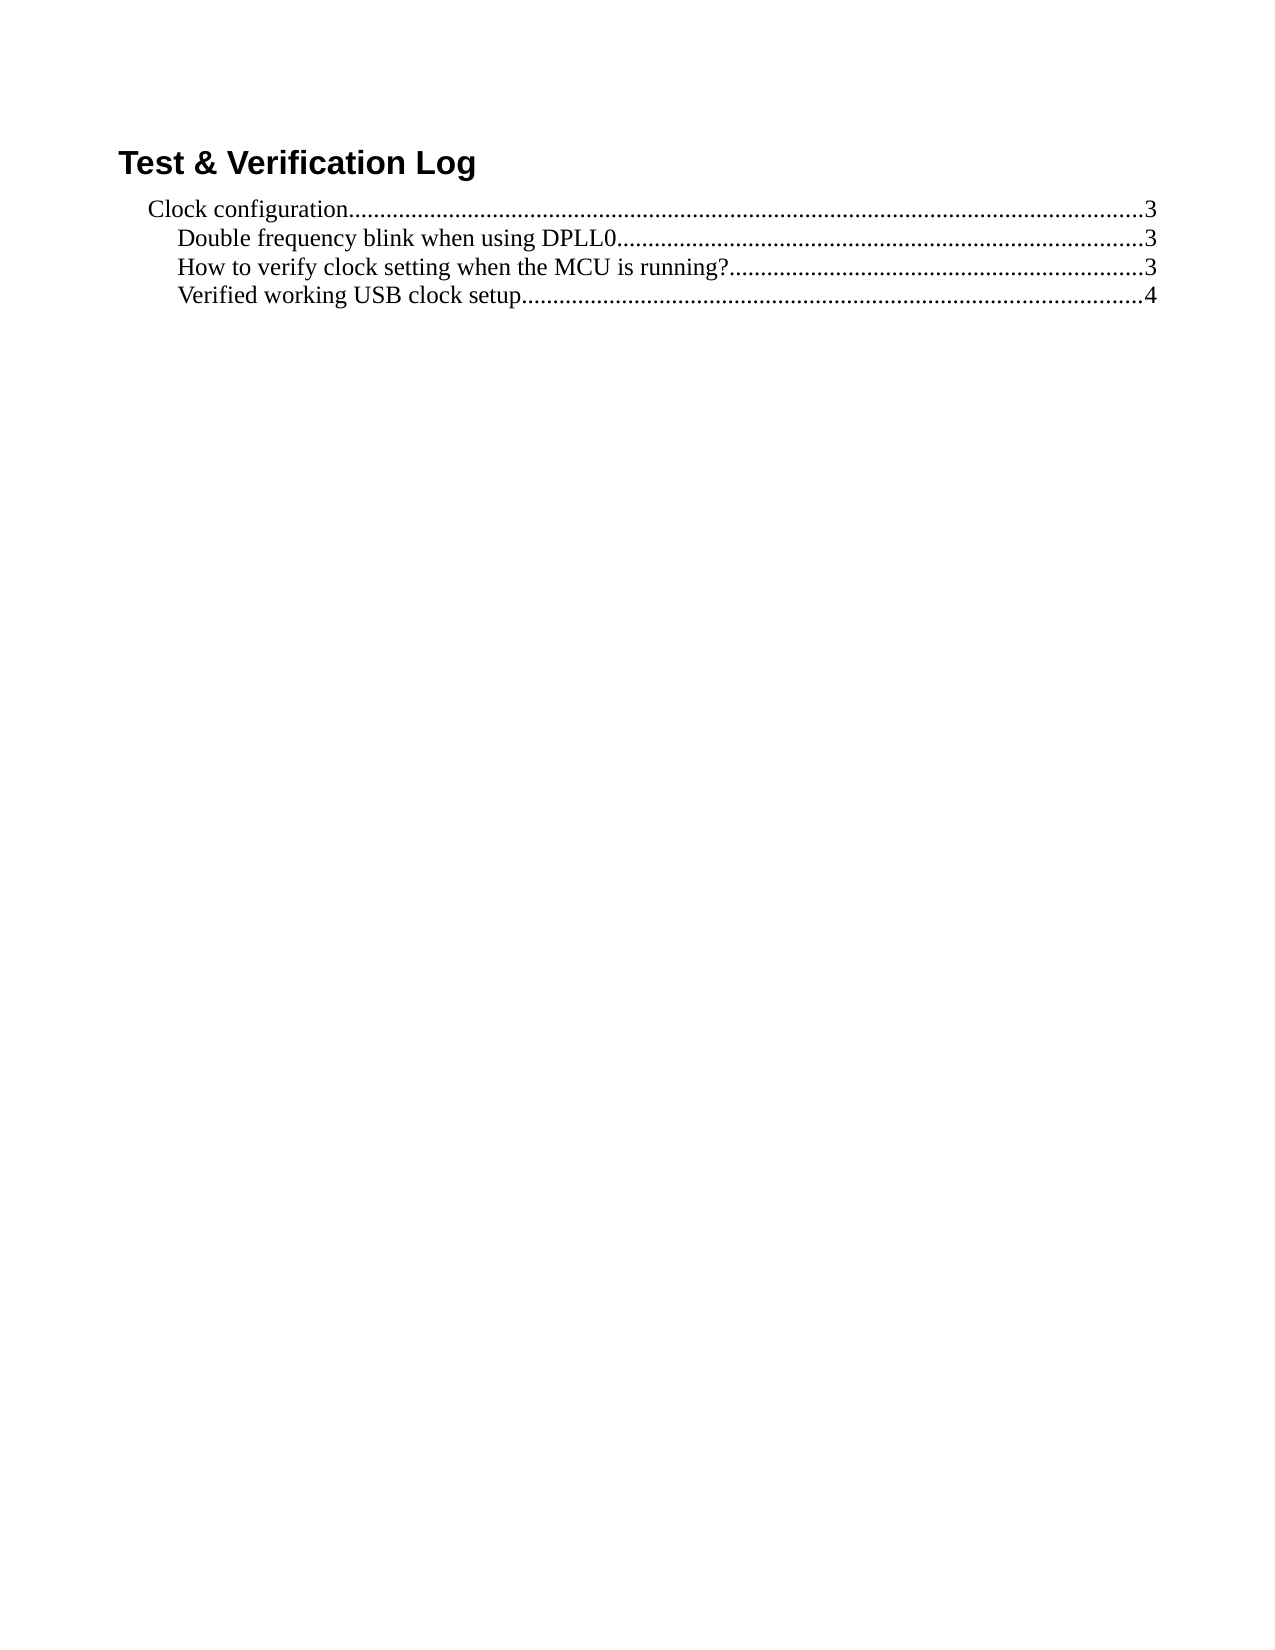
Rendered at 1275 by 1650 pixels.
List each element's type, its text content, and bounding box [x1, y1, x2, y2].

text How to verify clock setting when the MCU is running? 3 [177, 252, 1157, 280]
text Double frequency blink when using DPLL0 3 [177, 223, 1157, 252]
text Verified working USB clock setup 4 [177, 280, 1157, 309]
subtitle Test & Verification Log [118, 143, 1157, 182]
text Clock configuration 3 [148, 194, 1157, 223]
